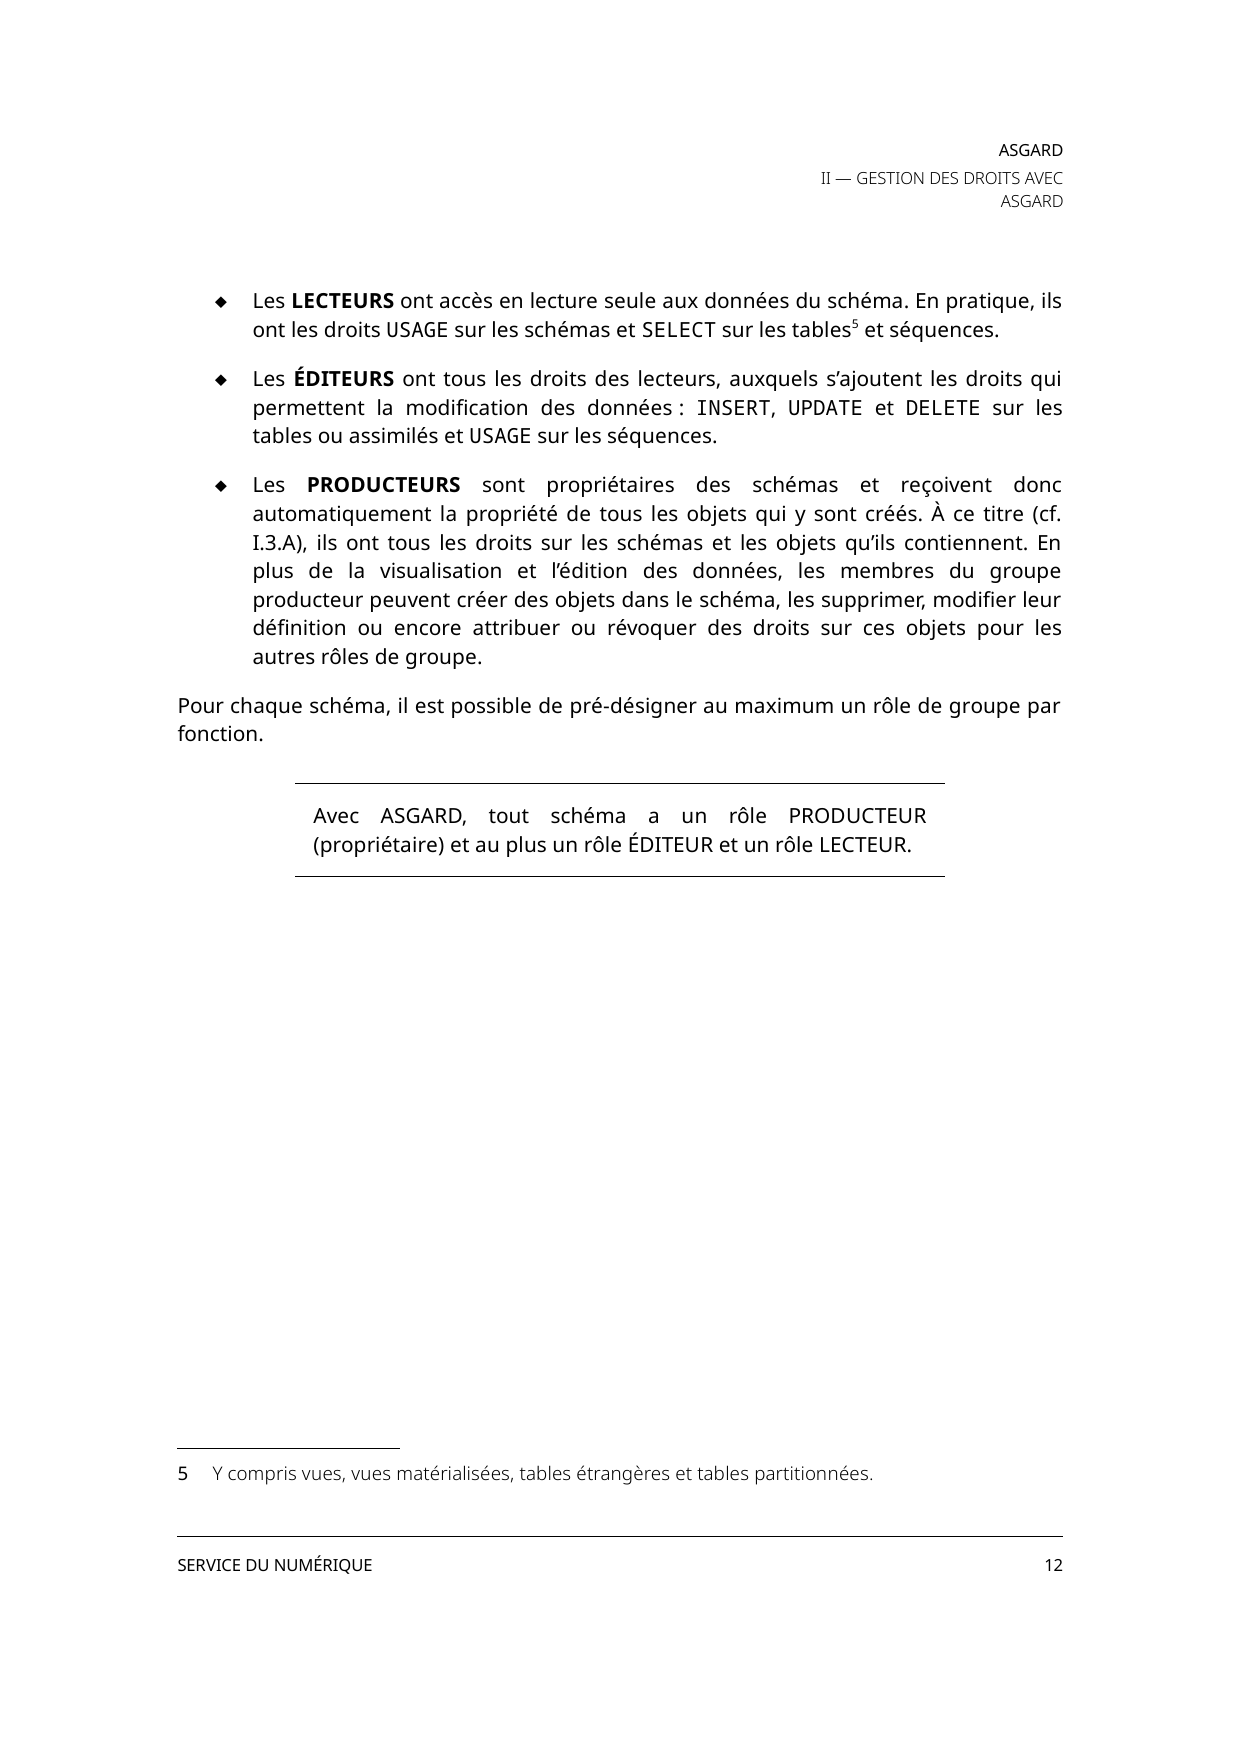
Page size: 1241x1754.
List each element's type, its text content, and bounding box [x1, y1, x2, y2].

text Pour chaque schéma, il est possible de pré-désigner au maximum un rôle de groupe par fonction. [177, 691, 1063, 748]
list Y compris vues, vues matérialisées, tables étrangères et tables partitionnées. [177, 1460, 1063, 1486]
list Les lecteurs ont accès en lecture seule aux données du schéma. En pratique, ils ont les droits USAGE sur les schémas et SELECT sur les tables et séquences. [215, 286, 1063, 343]
list Les éditeurs ont tous les droits des lecteurs, auxquels s’ajoutent les droits qui permettent la modification des données : INSERT, UPDATE et DELETE sur les tables ou assimilés et USAGE sur les séquences. [215, 364, 1063, 450]
list Les producteurs sont propriétaires des schémas et reçoivent donc automatiquement la propriété de tous les objets qui y sont créés. À ce titre (cf. I.3.A), ils ont tous les droits sur les schémas et les objets qu’ils contiennent. En plus de la visualisation et l’édition des données, les membres du groupe producteur peuvent créer des objets dans le schéma, les supprimer, modifier leur définition ou encore attribuer ou révoquer des droits sur ces objets pour les autres rôles de groupe. [215, 470, 1063, 670]
text Avec ASGARD, tout schéma a un rôle PRODUCTEUR (propriétaire) et au plus un rôle ÉDITEUR et un rôle LECTEUR. [295, 784, 945, 876]
